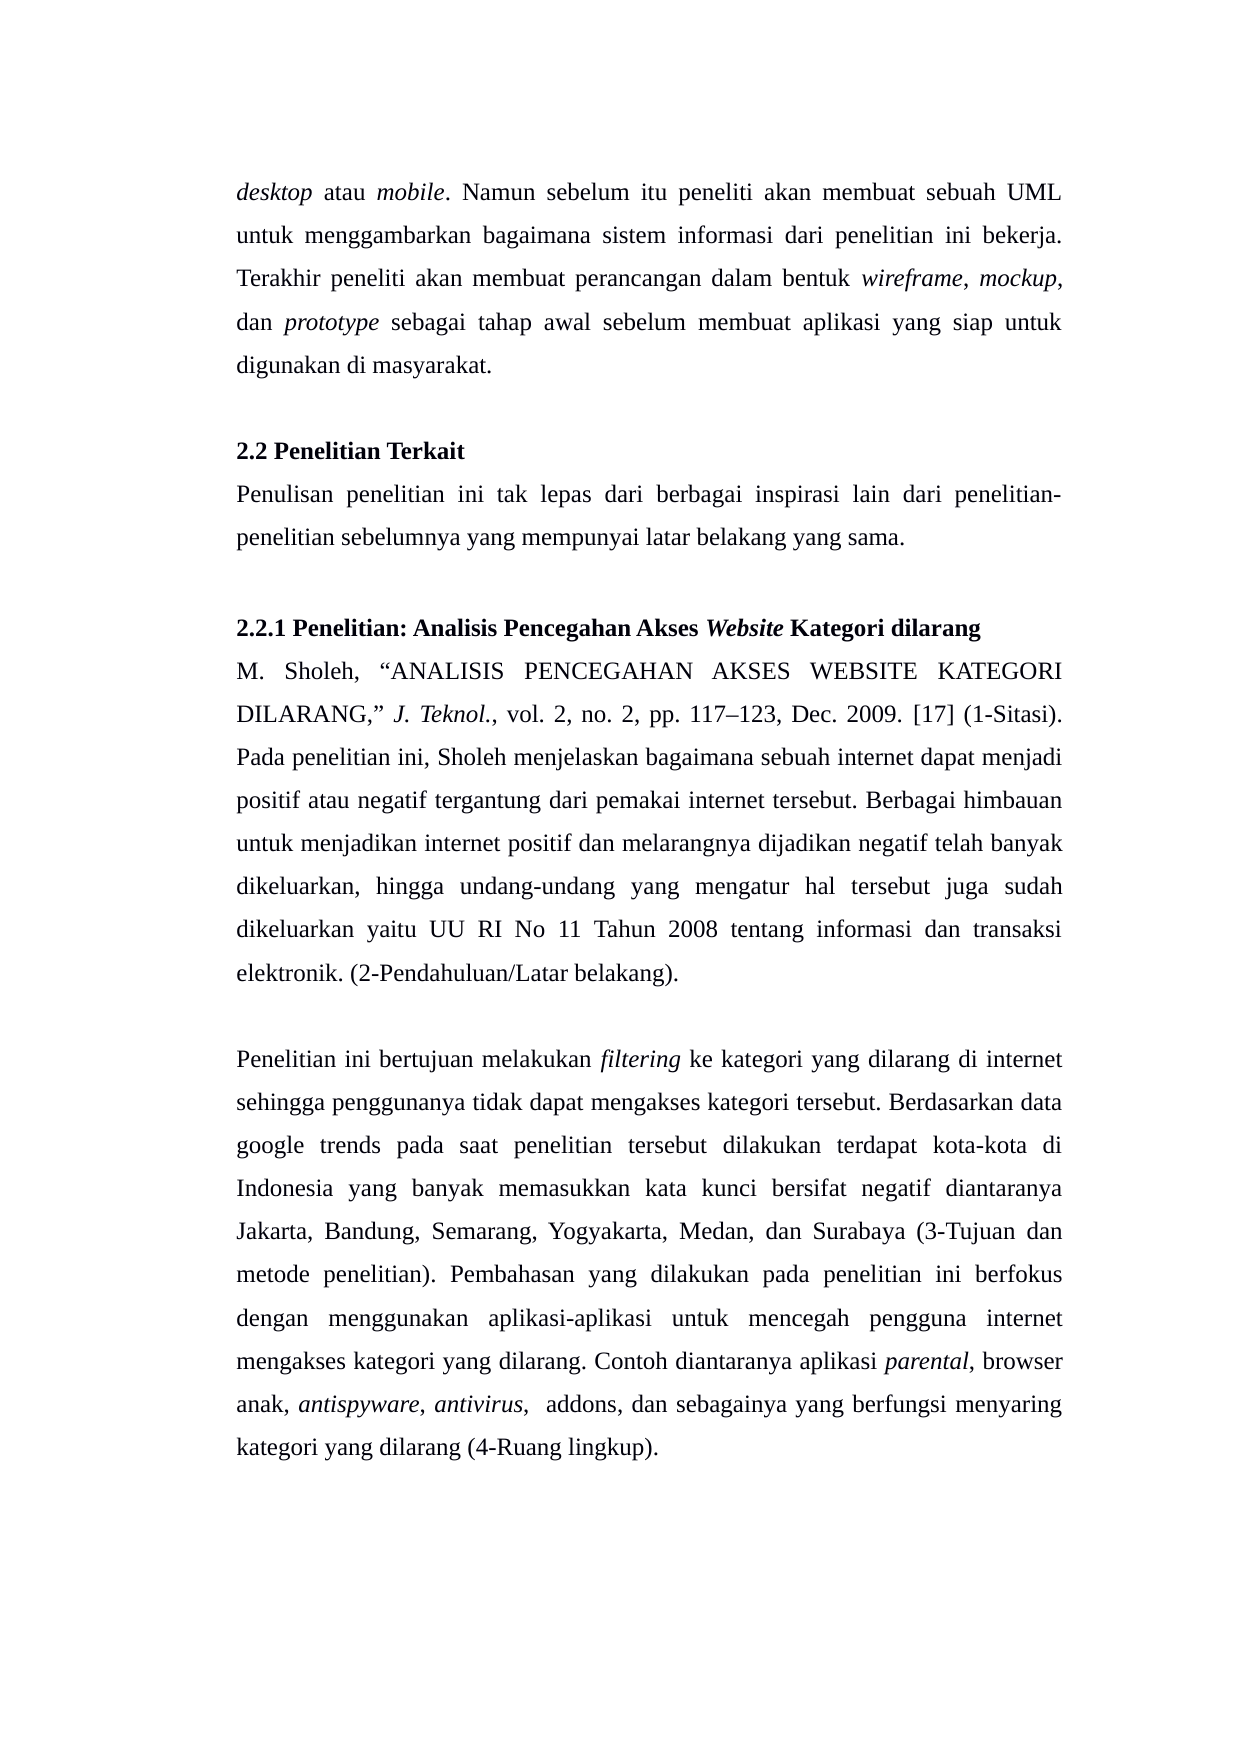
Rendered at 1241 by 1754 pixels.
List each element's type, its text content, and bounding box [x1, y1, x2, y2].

subtitle 2.2.1 Penelitian: Analisis Pencegahan Akses Website Kategori dilarang [236, 613, 1063, 641]
text M. Sholeh, “ANALISIS PENCEGAHAN AKSES WEBSITE KATEGORI DILARANG,” J. Teknol., vol. 2, no. 2, pp. 117–123, Dec. 2009. [17] (1-Sitasi). Pada penelitian ini, Sholeh menjelaskan bagaimana sebuah internet dapat menjadi positif atau negatif tergantung dari pemakai internet tersebut. Berbagai himbauan untuk menjadikan internet positif dan melarangnya dijadikan negatif telah banyak dikeluarkan, hingga undang-undang yang mengatur hal tersebut juga sudah dikeluarkan yaitu UU RI No 11 Tahun 2008 tentang informasi dan transaksi elektronik. (2-Pendahuluan/Latar belakang). [236, 656, 1063, 986]
text desktop atau mobile. Namun sebelum itu peneliti akan membuat sebuah UML untuk menggambarkan bagaimana sistem informasi dari penelitian ini bekerja. Terakhir peneliti akan membuat perancangan dalam bentuk wireframe, mockup, dan prototype sebagai tahap awal sebelum membuat aplikasi yang siap untuk digunakan di masyarakat. [236, 177, 1063, 378]
text Penelitian ini bertujuan melakukan filtering ke kategori yang dilarang di internet sehingga penggunanya tidak dapat mengakses kategori tersebut. Berdasarkan data google trends pada saat penelitian tersebut dilakukan terdapat kota-kota di Indonesia yang banyak memasukkan kata kunci bersifat negatif diantaranya Jakarta, Bandung, Semarang, Yogyakarta, Medan, dan Surabaya (3-Tujuan dan metode penelitian). Pembahasan yang dilakukan pada penelitian ini berfokus dengan menggunakan aplikasi-aplikasi untuk mencegah pengguna internet mengakses kategori yang dilarang. Contoh diantaranya aplikasi parental, browser anak, antispyware, antivirus, addons, dan sebagainya yang berfungsi menyaring kategori yang dilarang (4-Ruang lingkup). [236, 1044, 1063, 1461]
subtitle 2.2 Penelitian Terkait [236, 436, 1063, 465]
text Penulisan penelitian ini tak lepas dari berbagai inspirasi lain dari penelitian-penelitian sebelumnya yang mempunyai latar belakang yang sama. [236, 479, 1063, 551]
